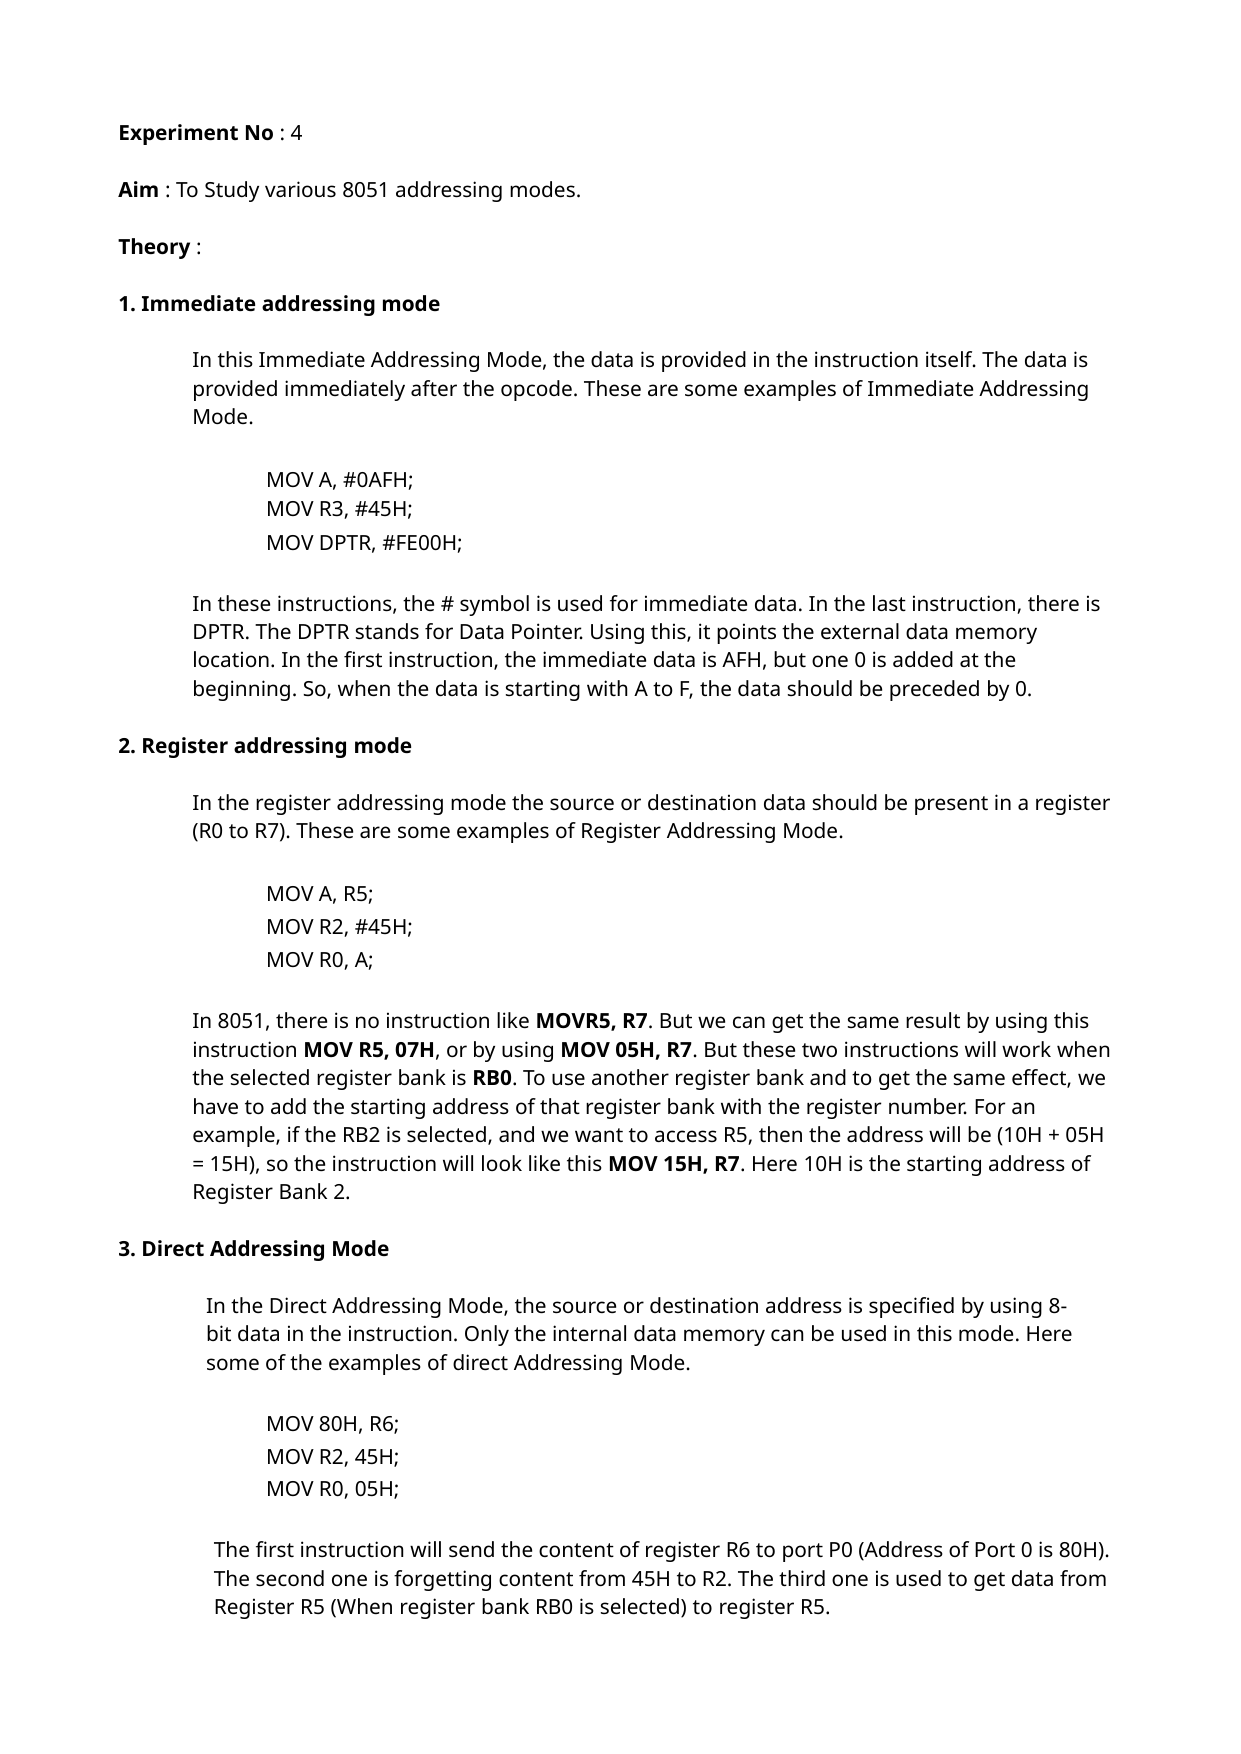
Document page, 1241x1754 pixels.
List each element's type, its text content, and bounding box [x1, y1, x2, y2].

text In 8051, there is no instruction like MOVR5, R7. But we can get the same result by using this instruction MOV R5, 07H, or by using MOV 05H, R7. But these two instructions will work when the selected register bank is RB0. To use another register bank and to get the same effect, we have to add the starting address of that register bank with the register number. For an example, if the RB2 is selected, and we want to access R5, then the address will be (10H + 05H = 15H), so the instruction will look like this MOV 15H, R7. Here 10H is the starting address of Register Bank 2. [118, 1006, 1122, 1206]
text 2. Register addressing mode [118, 731, 1122, 759]
text MOV R3, #45H; [118, 494, 1122, 523]
text Aim : To Study various 8051 addressing modes. [118, 175, 1122, 203]
text In this Immediate Addressing Mode, the data is provided in the instruction itself. The data is provided immediately after the opcode. These are some examples of Immediate Addressing Mode. [118, 346, 1122, 431]
text MOV DPTR, #FE00H; [118, 528, 1122, 556]
text MOV 80H, R6; [118, 1409, 1122, 1437]
text Experiment No : 4 [118, 118, 1122, 147]
text MOV R2, 45H; [118, 1442, 1122, 1470]
text MOV R0, 05H; [118, 1474, 1122, 1503]
text In the Direct Addressing Mode, the source or destination address is specified by using 8-bit data in the instruction. Only the internal data memory can be used in this mode. Here some of the examples of direct Addressing Mode. [206, 1291, 1090, 1376]
text The first instruction will send the content of register R6 to port P0 (Address of Port 0 is 80H). The second one is forgetting content from 45H to R2. The third one is used to get data from Register R5 (When register bank RB0 is selected) to register R5. [118, 1536, 1122, 1621]
text MOV R2, #45H; [118, 912, 1122, 941]
text Theory : [118, 232, 1122, 260]
text 3. Direct Addressing Mode [118, 1234, 1122, 1262]
text In these instructions, the # symbol is used for immediate data. In the last instruction, there is DPTR. The DPTR stands for Data Pointer. Using this, it points the external data memory location. In the first instruction, the immediate data is AFH, but one 0 is added at the beginning. So, when the data is starting with A to F, the data should be preceded by 0. [118, 589, 1122, 702]
text MOV R0, A; [118, 945, 1122, 974]
text MOV A, R5; [118, 879, 1122, 907]
text 1. Immediate addressing mode [118, 289, 1122, 317]
text MOV A, #0AFH; [118, 465, 1122, 493]
text In the register addressing mode the source or destination data should be present in a register (R0 to R7). These are some examples of Register Addressing Mode. [118, 788, 1122, 845]
